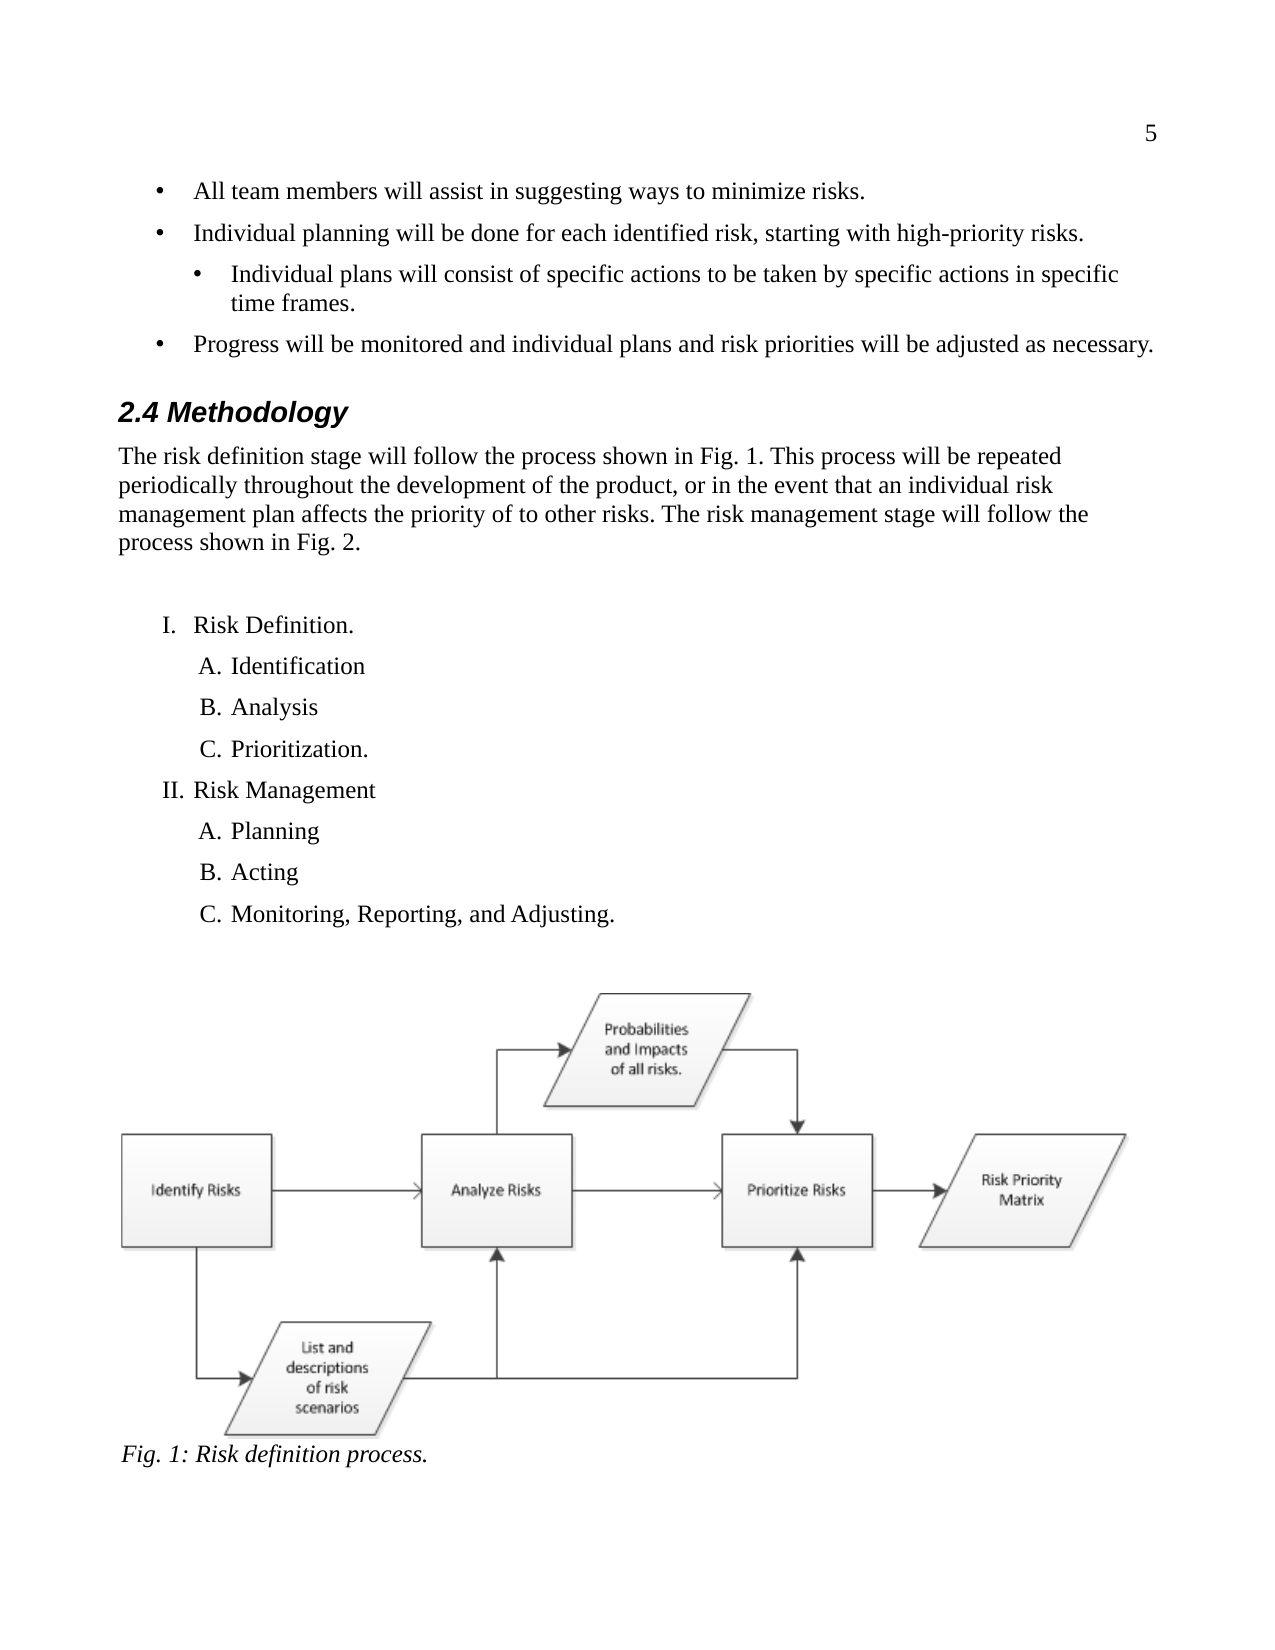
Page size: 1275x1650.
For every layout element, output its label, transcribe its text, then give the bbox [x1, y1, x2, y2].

list Analysis [193, 692, 1157, 721]
list All team members will assist in suggesting ways to minimize risks. [156, 176, 1157, 205]
list Planning [193, 816, 1157, 845]
picture [121, 993, 1130, 1439]
list Acting [193, 857, 1157, 886]
text The risk definition stage will follow the process shown in Fig. 1. This process will be repeated periodically throughout the development of the product, or in the event that an individual risk management plan affects the priority of to other risks. The risk management stage will follow the process shown in Fig. 2. [118, 441, 1157, 556]
list Monitoring, Reporting, and Adjusting. [193, 899, 1157, 927]
list Prioritization. [193, 734, 1157, 762]
list Individual planning will be done for each identified risk, starting with high-priority risks. [156, 218, 1157, 246]
subtitle 2.4 Methodology [118, 395, 1157, 429]
text Fig. 1: Risk definition process. [121, 1439, 1129, 1468]
list Risk Management [156, 775, 1157, 804]
list Individual plans will consist of specific actions to be taken by specific actions in specific time frames. [193, 259, 1157, 316]
list Progress will be monitored and individual plans and risk priorities will be adjusted as necessary. [156, 329, 1157, 358]
list Risk Definition. [156, 610, 1157, 639]
list Identification [193, 651, 1157, 680]
